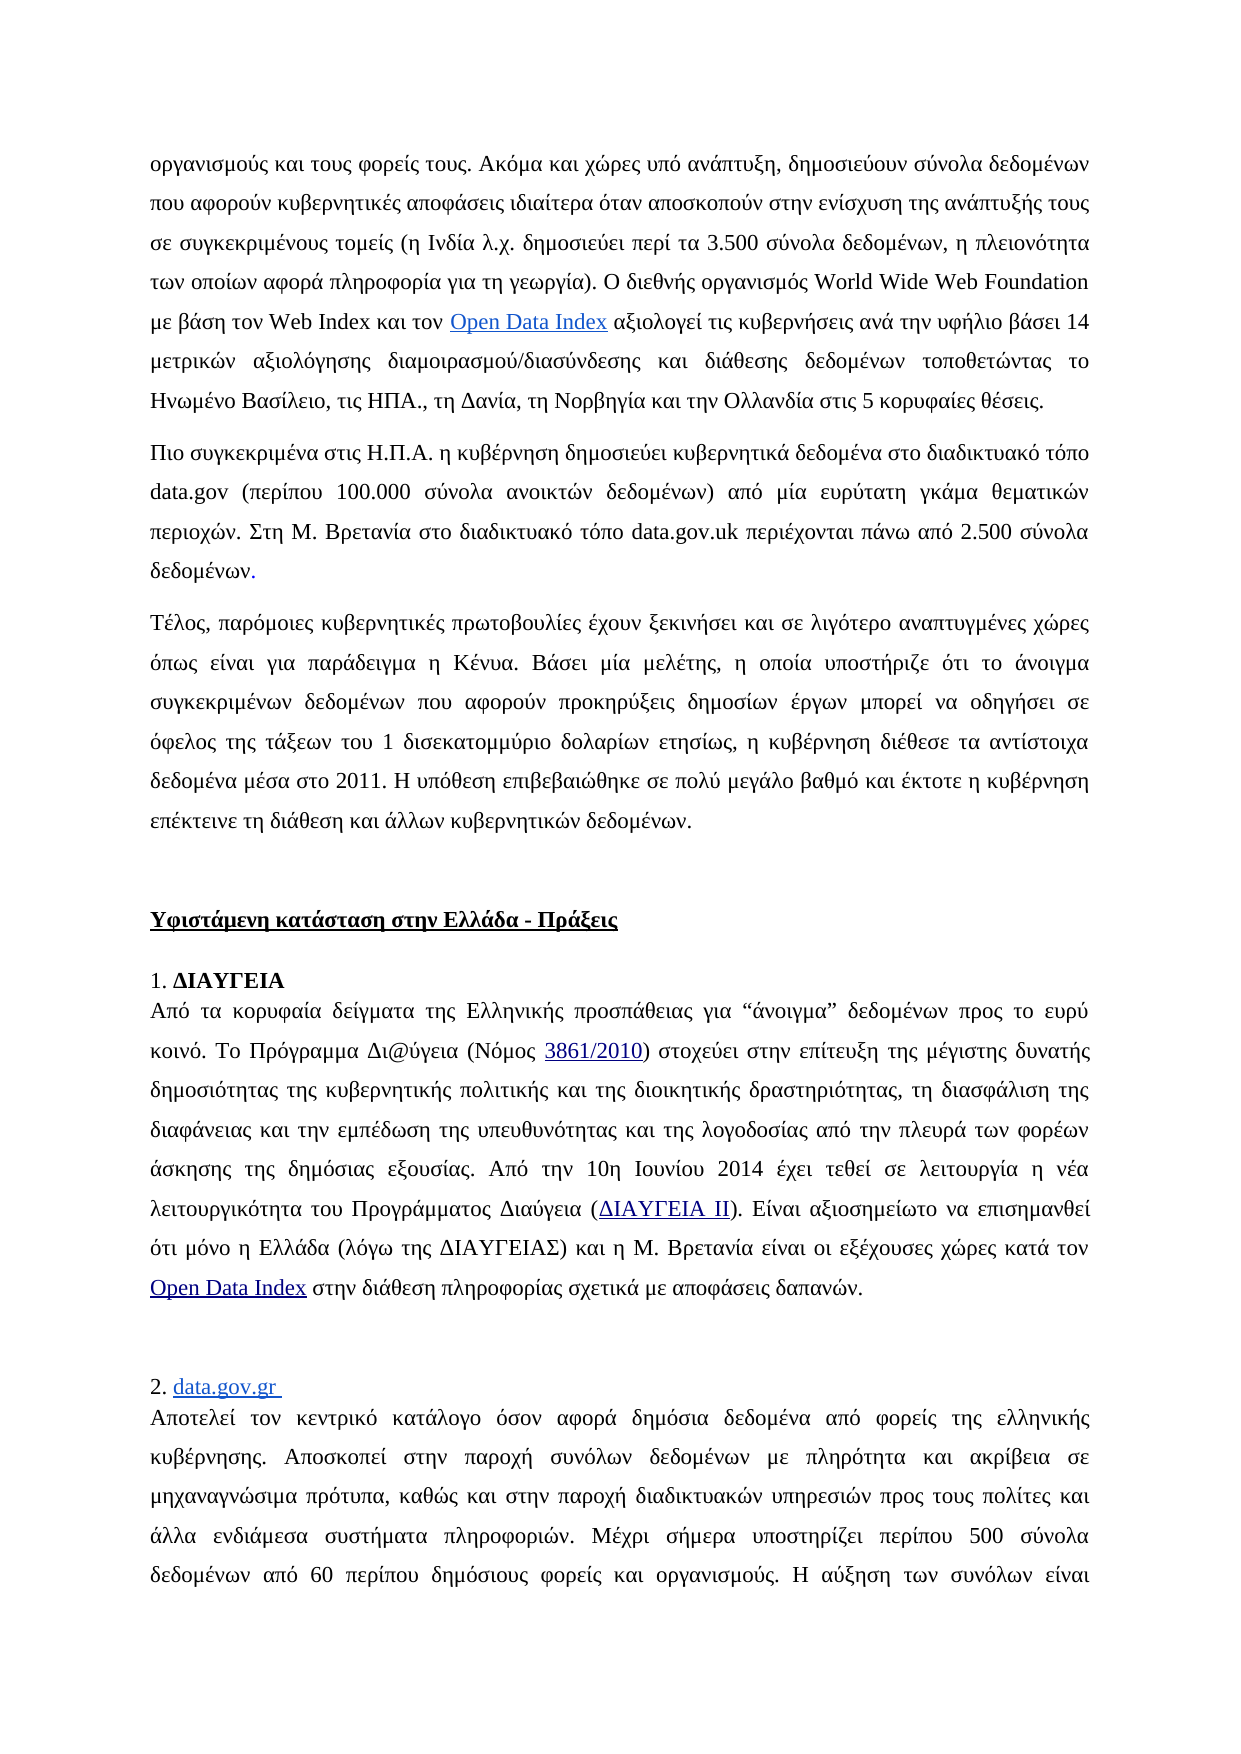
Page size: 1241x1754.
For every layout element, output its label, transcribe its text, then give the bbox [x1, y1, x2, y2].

text Πιο συγκεκριμένα στις Η.Π.Α. η κυβέρνηση δημοσιεύει κυβερνητικά δεδομένα στο διαδικτυακό τόπο data.gov (περίπου 100.000 σύνολα ανοικτών δεδομένων) από μία ευρύτατη γκάμα θεματικών περιοχών. Στη Μ. Βρετανία στο διαδικτυακό τόπο data.gov.uk περιέχονται πάνω από 2.500 σύνολα δεδομένων. [150, 439, 1091, 584]
text 2. data.gov.gr [150, 1373, 1091, 1400]
text Από τα κορυφαία δείγματα της Ελληνικής προσπάθειας για “άνοιγμα” δεδομένων προς το ευρύ κοινό. Το Πρόγραμμα Δι@ύγεια (Νόμος 3861/2010) στοχεύει στην επίτευξη της μέγιστης δυνατής δημοσιότητας της κυβερνητικής πολιτικής και της διοικητικής δραστηριότητας, τη διασφάλιση της διαφάνειας και την εμπέδωση της υπευθυνότητας και της λογοδοσίας από την πλευρά των φορέων άσκησης της δημόσιας εξουσίας. Από την 10η Ιουνίου 2014 έχει τεθεί σε λειτουργία η νέα λειτουργικότητα του Προγράμματος Διαύγεια (ΔΙΑΥΓΕΙΑ ΙΙ). Είναι αξιοσημείωτο να επισημανθεί ότι μόνο η Ελλάδα (λόγω της ΔΙΑΥΓΕΙΑΣ) και η Μ. Βρετανία είναι οι εξέχουσες χώρες κατά τον Open Data Index στην διάθεση πληροφορίας σχετικά με αποφάσεις δαπανών. [150, 997, 1091, 1300]
text Υφιστάμενη κατάσταση στην Ελλάδα - Πράξεις [150, 907, 1091, 933]
text Τέλος, παρόμοιες κυβερνητικές πρωτοβουλίες έχουν ξεκινήσει και σε λιγότερο αναπτυγμένες χώρες όπως είναι για παράδειγμα η Κένυα. Βάσει μία μελέτης, η οποία υποστήριζε ότι το άνοιγμα συγκεκριμένων δεδομένων που αφορούν προκηρύξεις δημοσίων έργων μπορεί να οδηγήσει σε όφελος της τάξεων του 1 δισεκατομμύριο δολαρίων ετησίως, η κυβέρνηση διέθεσε τα αντίστοιχα δεδομένα μέσα στο 2011. Η υπόθεση επιβεβαιώθηκε σε πολύ μεγάλο βαθμό και έκτοτε η κυβέρνηση επέκτεινε τη διάθεση και άλλων κυβερνητικών δεδομένων. [150, 609, 1091, 833]
text 1. ΔΙΑΥΓΕΙΑ [150, 967, 1091, 993]
text Αποτελεί τον κεντρικό κατάλογο όσον αφορά δημόσια δεδομένα από φορείς της ελληνικής κυβέρνησης. Αποσκοπεί στην παροχή συνόλων δεδομένων με πληρότητα και ακρίβεια σε μηχαναγνώσιμα πρότυπα, καθώς και στην παροχή διαδικτυακών υπηρεσιών προς τους πολίτες και άλλα ενδιάμεσα συστήματα πληροφοριών. Μέχρι σήμερα υποστηρίζει περίπου 500 σύνολα δεδομένων από 60 περίπου δημόσιους φορείς και οργανισμούς. Η αύξηση των συνόλων είναι [150, 1404, 1091, 1588]
text οργανισμούς και τους φορείς τους. Ακόμα και χώρες υπό ανάπτυξη, δημοσιεύουν σύνολα δεδομένων που αφορούν κυβερνητικές αποφάσεις ιδιαίτερα όταν αποσκοπούν στην ενίσχυση της ανάπτυξής τους σε συγκεκριμένους τομείς (η Ινδία λ.χ. δημοσιεύει περί τα 3.500 σύνολα δεδομένων, η πλειονότητα των οποίων αφορά πληροφορία για τη γεωργία). Ο διεθνής οργανισμός World Wide Web Foundation με βάση τον Web Index και τον Open Data Index αξιολογεί τις κυβερνήσεις ανά την υφήλιο βάσει 14 μετρικών αξιολόγησης διαμοιρασμού/διασύνδεσης και διάθεσης δεδομένων τοποθετώντας το Ηνωμένο Βασίλειο, τις ΗΠΑ., τη Δανία, τη Νορβηγία και την Ολλανδία στις 5 κορυφαίες θέσεις. [150, 150, 1091, 413]
